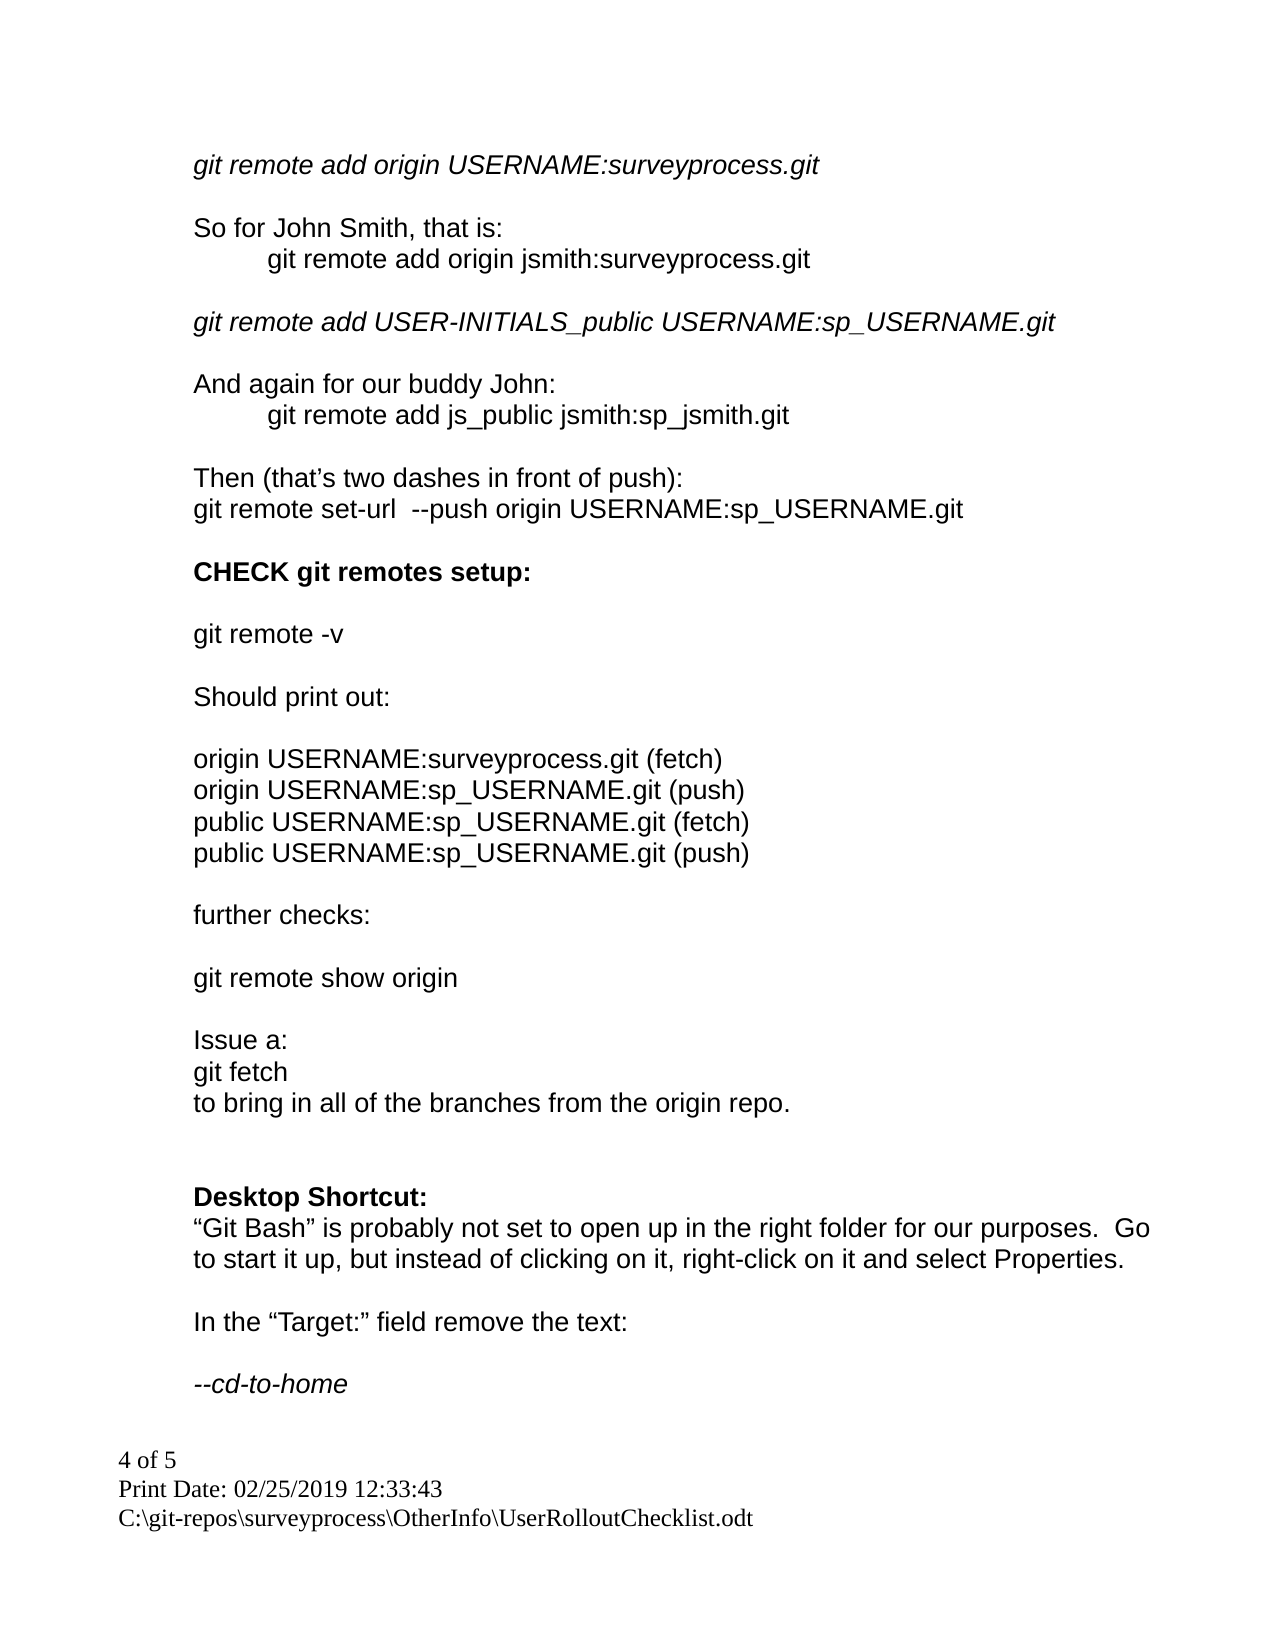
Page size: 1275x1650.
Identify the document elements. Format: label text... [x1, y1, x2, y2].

text CHECK git remotes setup: [193, 556, 1157, 587]
text “Git Bash” is probably not set to open up in the right folder for our purposes. Go to start it up, but instead of clicking on it, right-click on it and select Properties. [193, 1212, 1157, 1274]
text Issue a: [193, 1024, 1157, 1056]
text to bring in all of the branches from the origin repo. [193, 1087, 1157, 1118]
text git remote add js_public jsmith:sp_jsmith.git [193, 399, 1157, 431]
text git remote set-url --push origin USERNAME:sp_USERNAME.git [193, 493, 1157, 524]
text git remote add origin USERNAME:surveyprocess.git [193, 149, 1157, 181]
text So for John Smith, that is: git remote add origin jsmith:surveyprocess.git [193, 212, 1157, 274]
text git remote -v [193, 618, 1157, 649]
text git remote add USER-INITIALS_public USERNAME:sp_USERNAME.git [193, 306, 1157, 337]
text git remote show origin [193, 962, 1157, 993]
text origin USERNAME:surveyprocess.git (fetch) [193, 743, 1157, 774]
text public USERNAME:sp_USERNAME.git (fetch) [193, 806, 1157, 837]
text git fetch [193, 1056, 1157, 1087]
text --cd-to-home [193, 1368, 1157, 1399]
text Then (that’s two dashes in front of push): [193, 462, 1157, 493]
text Desktop Shortcut: [193, 1181, 1157, 1212]
text origin USERNAME:sp_USERNAME.git (push) [193, 774, 1157, 806]
text further checks: [193, 899, 1157, 931]
text In the “Target:” field remove the text: [193, 1306, 1157, 1337]
text And again for our buddy John: [193, 368, 1157, 399]
text public USERNAME:sp_USERNAME.git (push) [193, 837, 1157, 868]
text Should print out: [193, 681, 1157, 712]
